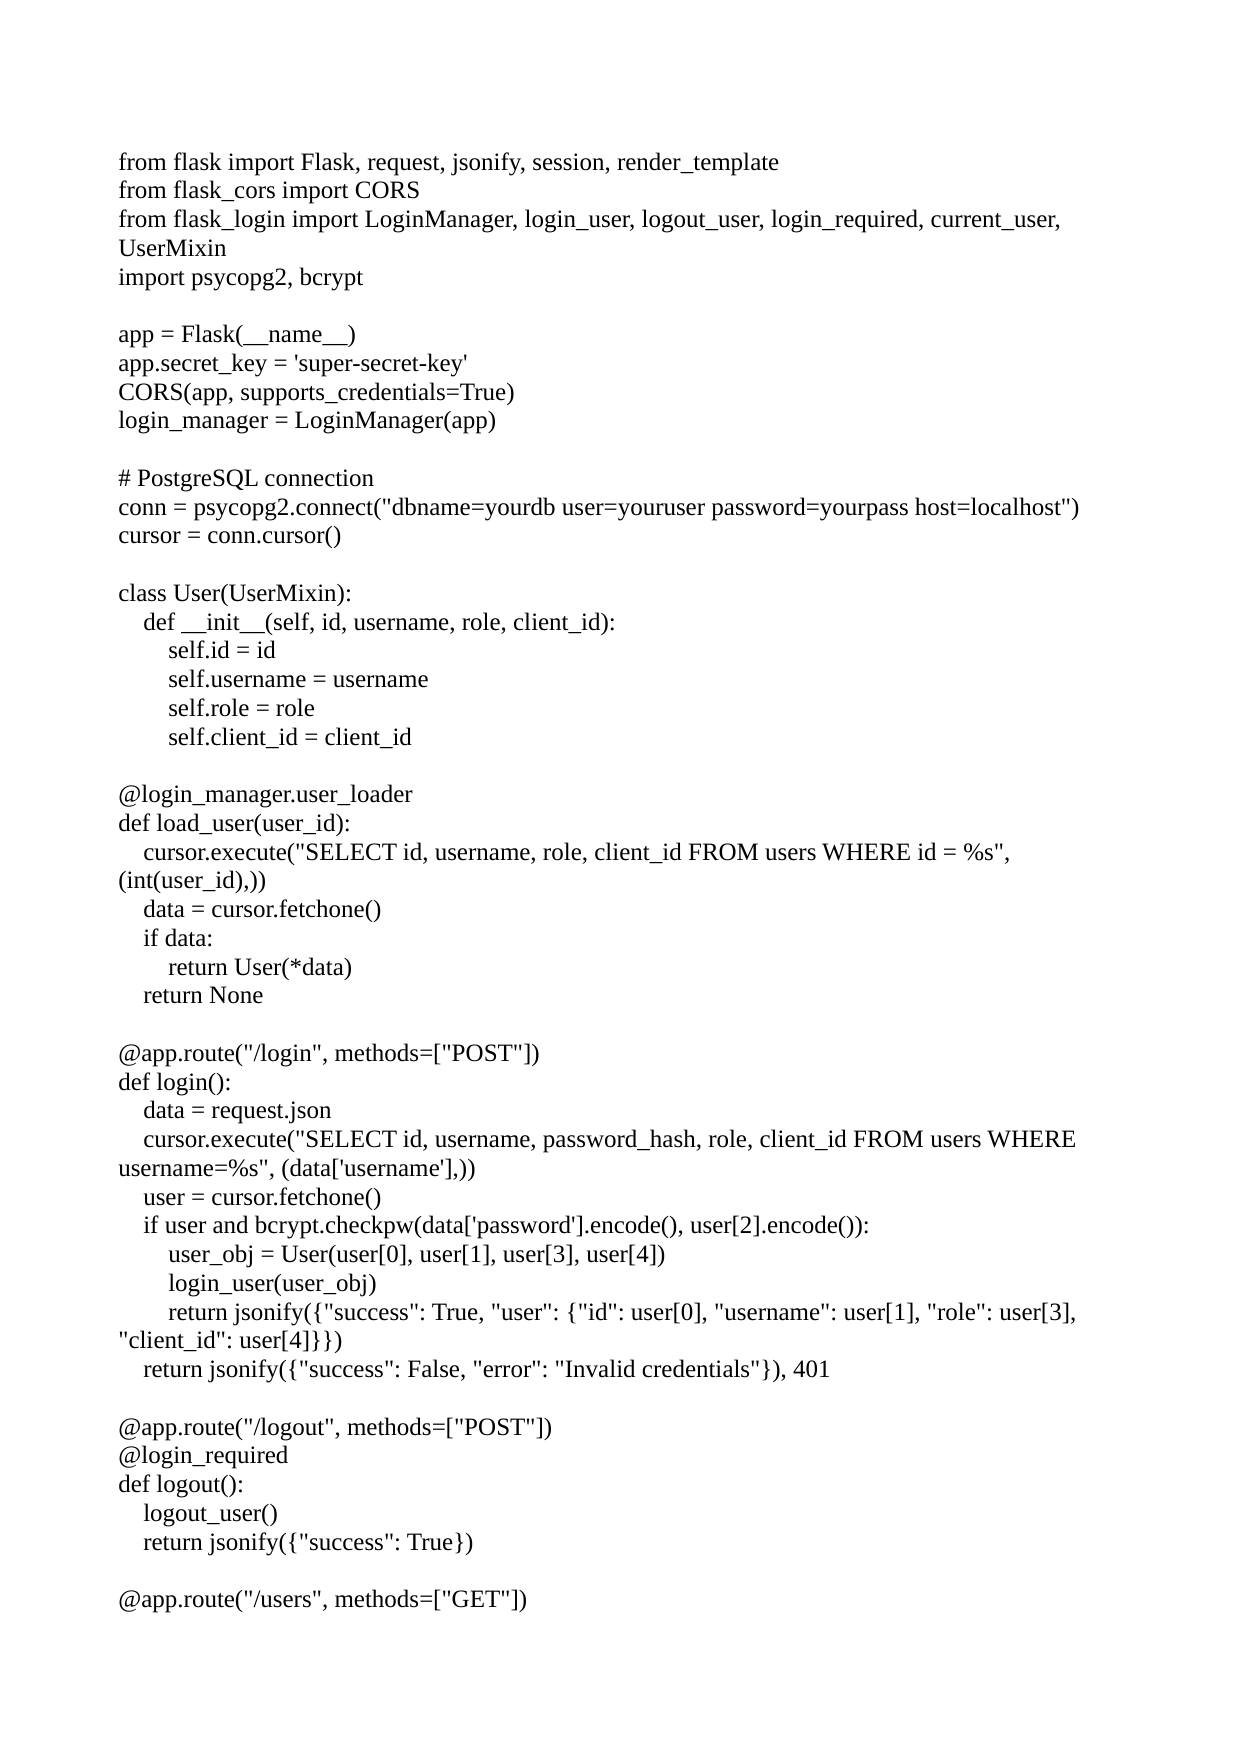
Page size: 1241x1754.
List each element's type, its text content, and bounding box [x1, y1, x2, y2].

text from flask import Flask, request, jsonify, session, render_template from flask_cors import CORS from flask_login import LoginManager, login_user, logout_user, login_required, current_user, UserMixin import psycopg2, bcrypt app = Flask(__name__) app.secret_key = 'super-secret-key' CORS(app, supports_credentials=True) login_manager = LoginManager(app) # PostgreSQL connection conn = psycopg2.connect("dbname=yourdb user=youruser password=yourpass host=localhost") cursor = conn.cursor() class User(UserMixin): def __init__(self, id, username, role, client_id): self.id = id self.username = username self.role = role self.client_id = client_id @login_manager.user_loader def load_user(user_id): cursor.execute("SELECT id, username, role, client_id FROM users WHERE id = %s", (int(user_id),)) data = cursor.fetchone() if data: return User(*data) return None @app.route("/login", methods=["POST"]) def login(): data = request.json cursor.execute("SELECT id, username, password_hash, role, client_id FROM users WHERE username=%s", (data['username'],)) user = cursor.fetchone() if user and bcrypt.checkpw(data['password'].encode(), user[2].encode()): user_obj = User(user[0], user[1], user[3], user[4]) login_user(user_obj) return jsonify({"success": True, "user": {"id": user[0], "username": user[1], "role": user[3], "client_id": user[4]}}) return jsonify({"success": False, "error": "Invalid credentials"}), 401 @app.route("/logout", methods=["POST"]) @login_required def logout(): logout_user() return jsonify({"success": True}) @app.route("/users", methods=["GET"]) [118, 147, 1122, 1613]
